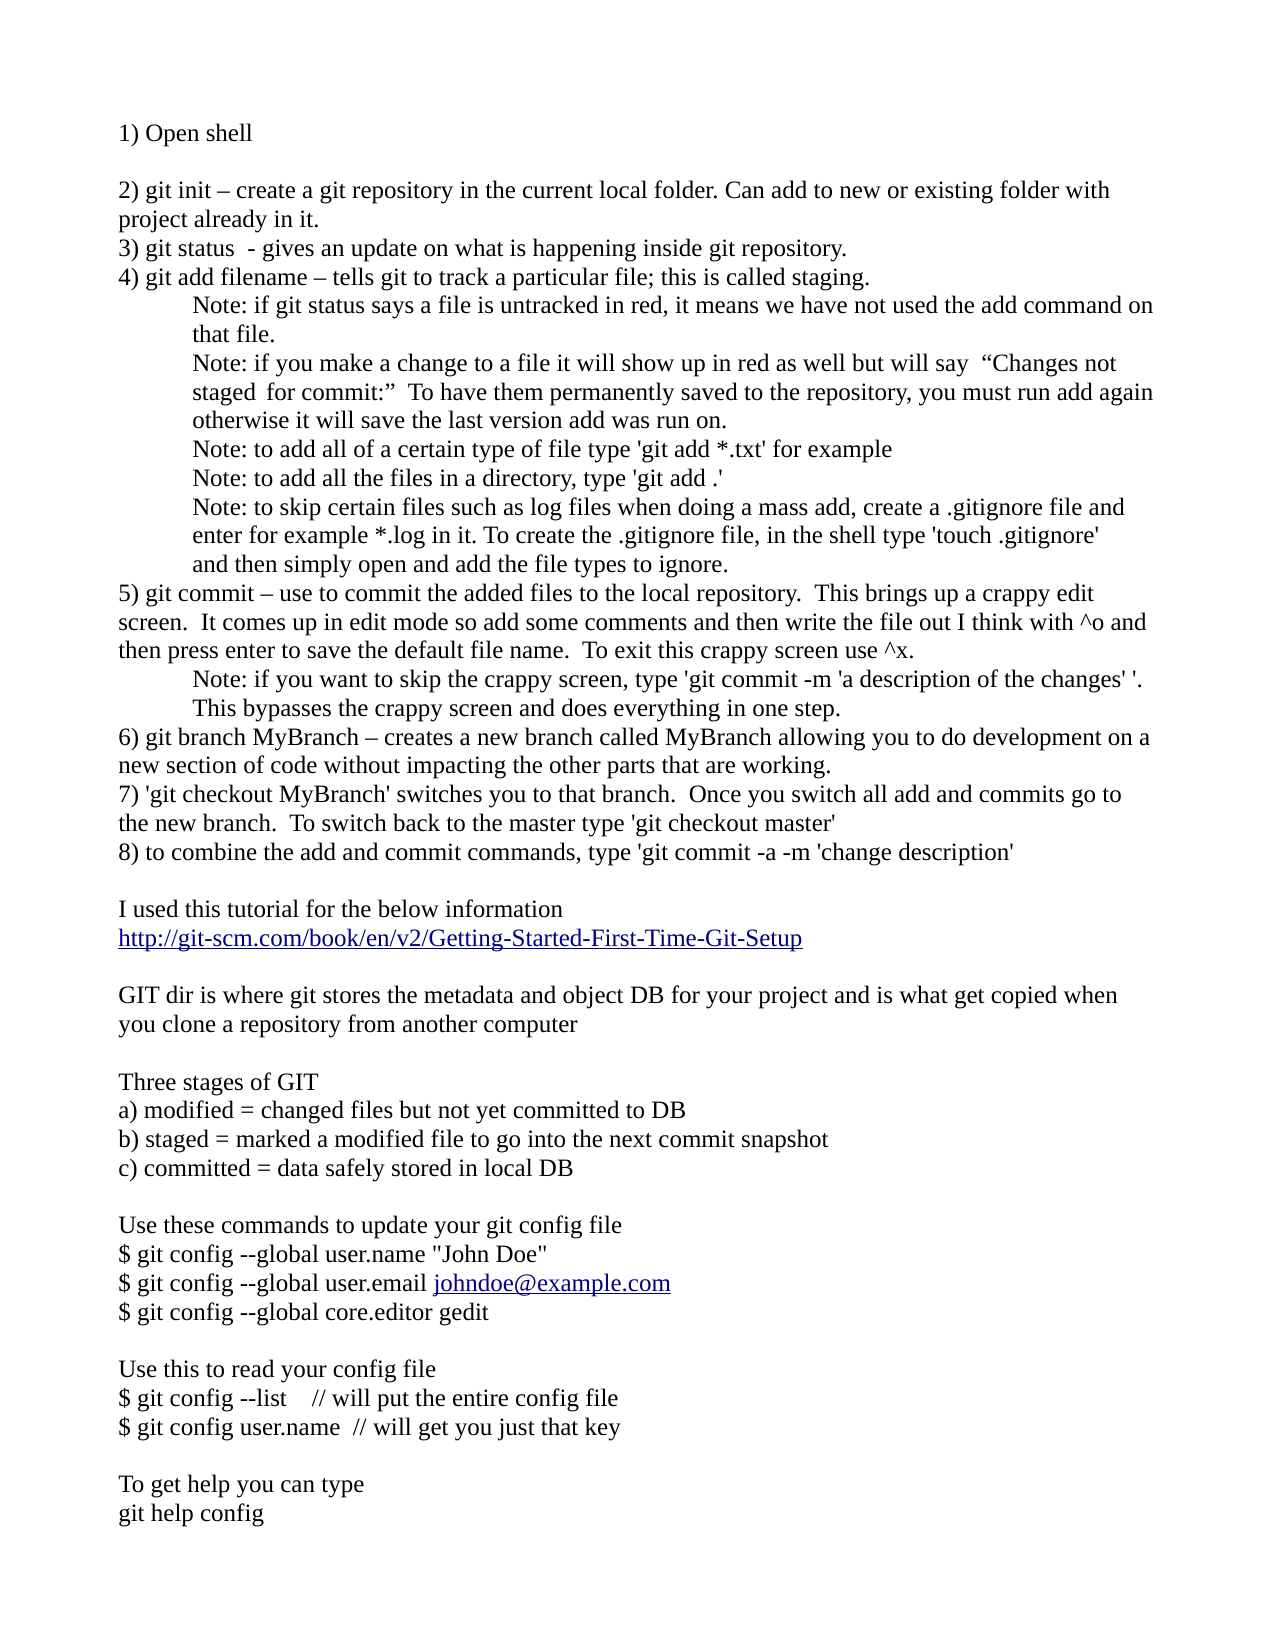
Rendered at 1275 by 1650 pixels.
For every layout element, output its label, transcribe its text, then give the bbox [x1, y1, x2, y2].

text c) committed = data safely stored in local DB [118, 1153, 1157, 1182]
text 4) git add filename – tells git to track a particular file; this is called staging. [118, 262, 1157, 291]
text Note: if you want to skip the crappy screen, type 'git commit -m 'a description of the changes' '. This bypasses the crappy screen and does everything in one step. [118, 664, 1157, 722]
text Note: to skip certain files such as log files when doing a mass add, create a .gitignore file and enter for example *.log in it. To create the .gitignore file, in the shell type 'touch .gitignore' and then simply open and add the file types to ignore. [118, 492, 1157, 578]
text Three stages of GIT [118, 1067, 1157, 1096]
text Note: if you make a change to a file it will show up in red as well but will say “Changes not staged for commit:” To have them permanently saved to the repository, you must run add again otherwise it will save the last version add was run on. [118, 348, 1157, 434]
text Note: if git status says a file is untracked in red, it means we have not used the add command on that file. [118, 291, 1157, 348]
text I used this tutorial for the below information [118, 894, 1157, 923]
text $ git config --global core.editor gedit [118, 1297, 1157, 1326]
text 7) 'git checkout MyBranch' switches you to that branch. Once you switch all add and commits go to the new branch. To switch back to the master type 'git checkout master' [118, 779, 1157, 837]
text 2) git init – create a git repository in the current local folder. Can add to new or existing folder with project already in it. [118, 176, 1157, 233]
text $ git config --global user.name "John Doe" [118, 1239, 1157, 1268]
text Note: to add all the files in a directory, type 'git add .' [118, 463, 1157, 492]
text Use these commands to update your git config file [118, 1211, 1157, 1239]
text GIT dir is where git stores the metadata and object DB for your project and is what get copied when you clone a repository from another computer [118, 981, 1157, 1038]
text Note: to add all of a certain type of file type 'git add *.txt' for example [118, 434, 1157, 463]
text 6) git branch MyBranch – creates a new branch called MyBranch allowing you to do development on a new section of code without impacting the other parts that are working. [118, 722, 1157, 779]
text $ git config --global user.email johndoe@example.com [118, 1268, 1157, 1297]
text b) staged = marked a modified file to go into the next commit snapshot [118, 1124, 1157, 1153]
text 3) git status - gives an update on what is happening inside git repository. [118, 233, 1157, 262]
text Use this to read your config file [118, 1354, 1157, 1383]
text $ git config user.name // will get you just that key [118, 1412, 1157, 1441]
text git help config [118, 1498, 1157, 1527]
text 1) Open shell [118, 118, 1157, 147]
text 8) to combine the add and commit commands, type 'git commit -a -m 'change description' [118, 837, 1157, 866]
text 5) git commit – use to commit the added files to the local repository. This brings up a crappy edit screen. It comes up in edit mode so add some comments and then write the file out I think with ^o and then press enter to save the default file name. To exit this crappy screen use ^x. [118, 578, 1157, 664]
text $ git config --list // will put the entire config file [118, 1383, 1157, 1412]
text a) modified = changed files but not yet committed to DB [118, 1096, 1157, 1124]
text To get help you can type [118, 1469, 1157, 1498]
text http://git-scm.com/book/en/v2/Getting-Started-First-Time-Git-Setup [118, 923, 1157, 952]
